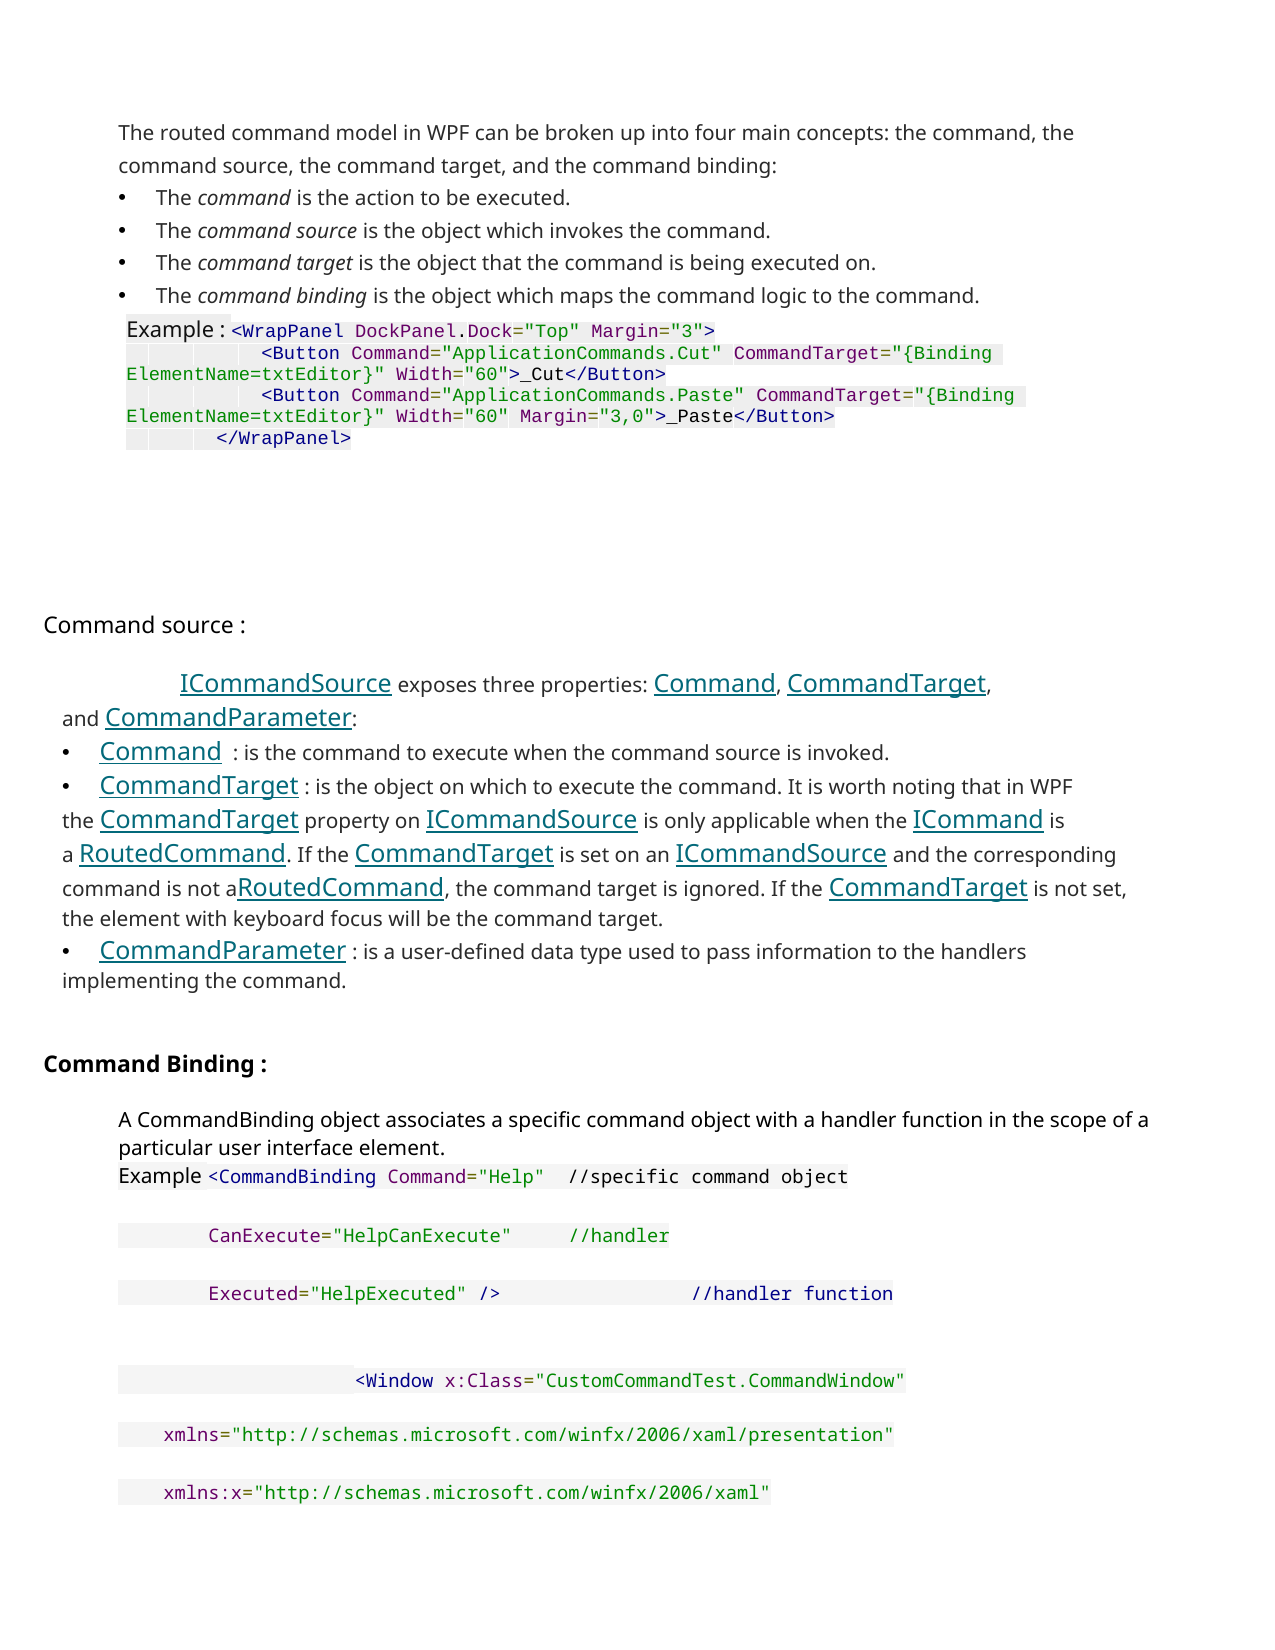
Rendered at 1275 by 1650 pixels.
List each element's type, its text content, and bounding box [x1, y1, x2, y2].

list The command binding is the object which maps the command logic to the command. [81, 281, 1157, 309]
text Command source : [43, 609, 1157, 640]
text CanExecute="HelpCanExecute" //handler [118, 1222, 1157, 1248]
list The command target is the object that the command is being executed on. [81, 248, 1157, 277]
text Example : <WrapPanel DockPanel.Dock="Top" Margin="3"> <Button Command="ApplicationCommands.Cut" CommandTarget="{Binding ElementName=txtEditor}" Width="60">_Cut</Button> <Button Command="ApplicationCommands.Paste" CommandTarget="{Binding ElementName=txtEditor}" Width="60" Margin="3,0">_Paste</Button> </WrapPanel> [126, 314, 1149, 450]
text xmlns:x="http://schemas.microsoft.com/winfx/2006/xaml" [118, 1479, 1157, 1505]
list CommandTarget : is the object on which to execute the command. It is worth noting that in WPF the CommandTarget property on ICommandSource is only applicable when the ICommand is a RoutedCommand. If the CommandTarget is set on an ICommandSource and the corresponding command is not aRoutedCommand, the command target is ignored. If the CommandTarget is not set, the element with keyboard focus will be the command target. [81, 768, 1157, 932]
list Command : is the command to execute when the command source is invoked. [81, 734, 1157, 768]
list CommandParameter : is a user-defined data type used to pass information to the handlers implementing the command. [81, 932, 1157, 995]
text ICommandSource exposes three properties: Command, CommandTarget, and CommandParameter: [62, 666, 1157, 734]
text A CommandBinding object associates a specific command object with a handler function in the scope of a particular user interface element. [118, 1105, 1157, 1162]
text The routed command model in WPF can be broken up into four main concepts: the command, the command source, the command target, and the command binding: [118, 118, 1157, 179]
text Example <CommandBinding Command="Help" //specific command object [118, 1162, 1157, 1190]
text xmlns="http://schemas.microsoft.com/winfx/2006/xaml/presentation" [118, 1422, 1157, 1447]
text Executed="HelpExecuted" /> //handler function [118, 1280, 1157, 1305]
text <Window x:Class="CustomCommandTest.CommandWindow" [118, 1365, 1157, 1394]
list The command is the action to be executed. [81, 183, 1157, 212]
list The command source is the object which invokes the command. [81, 216, 1157, 244]
text Command Binding : [43, 1048, 1157, 1079]
